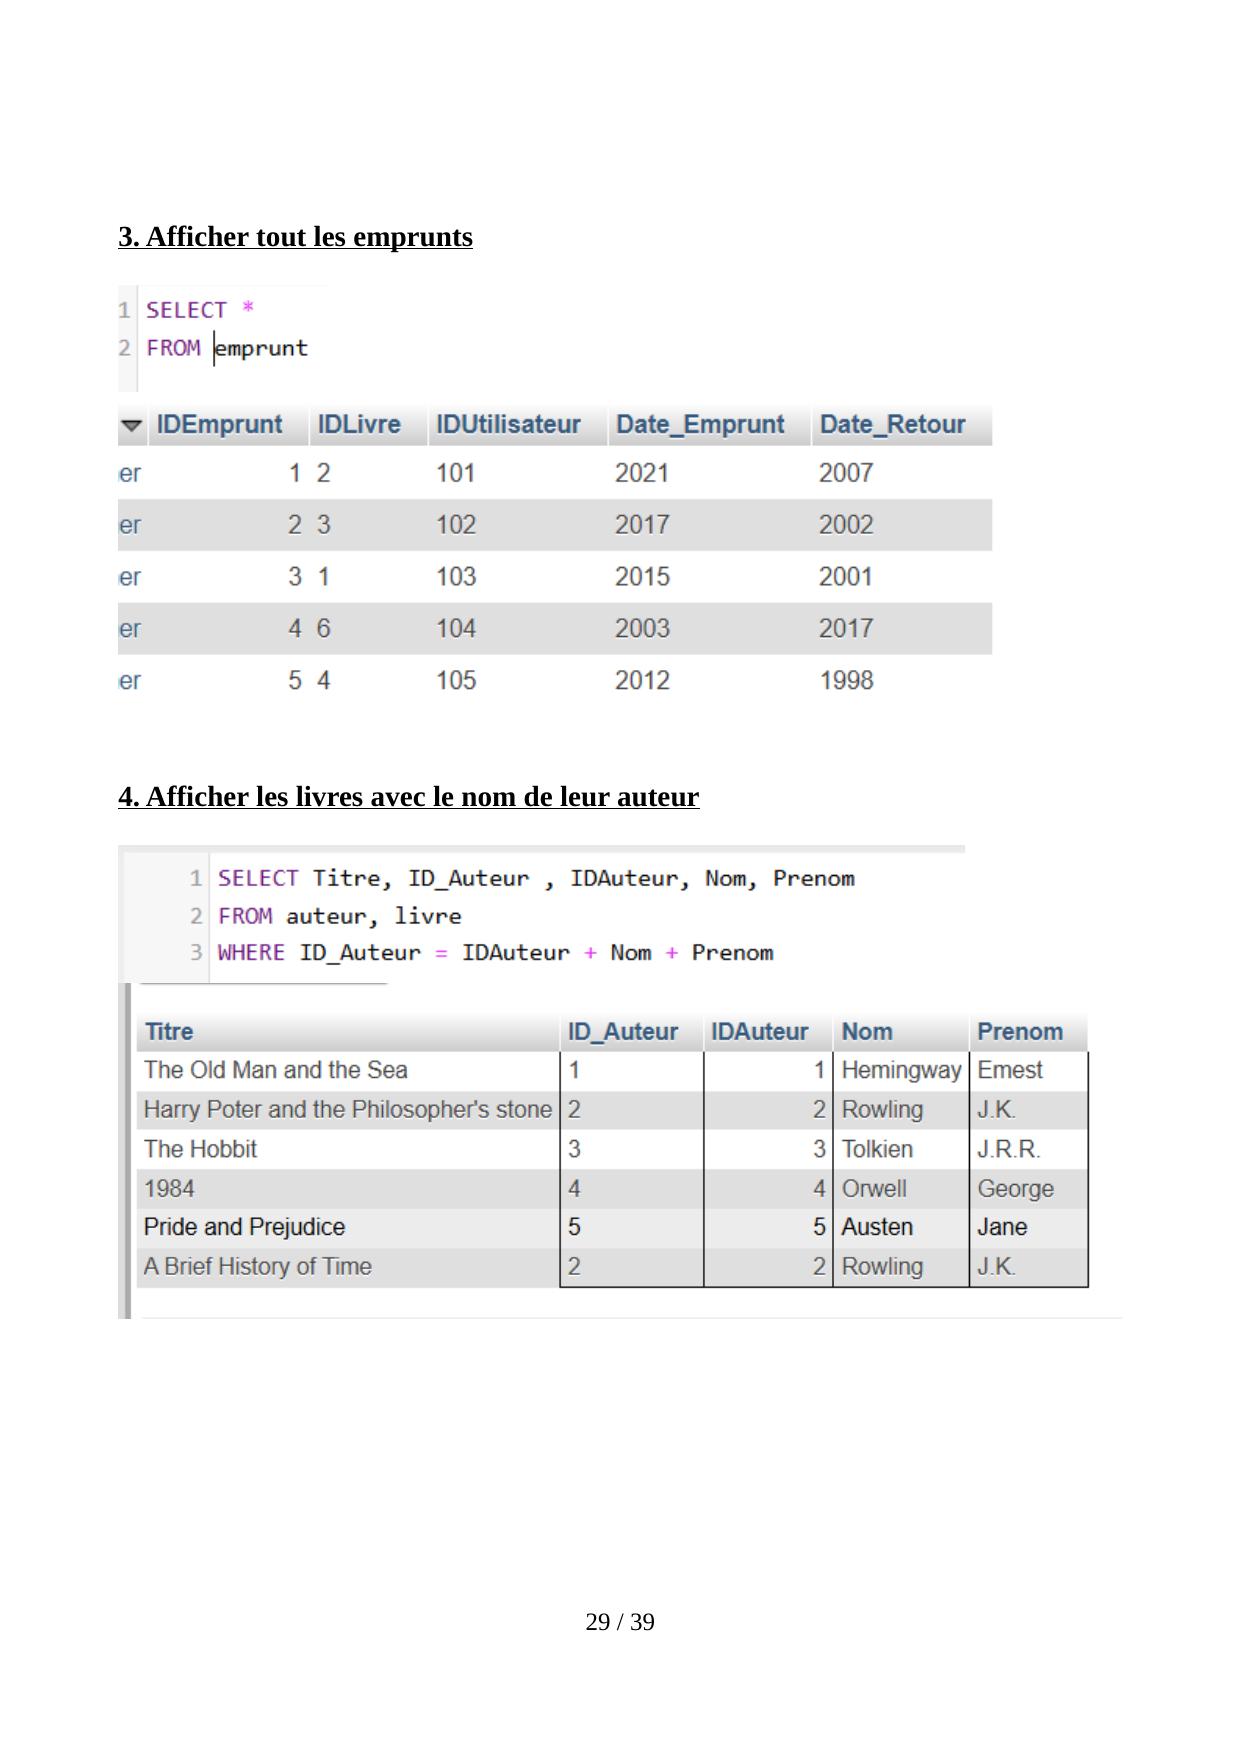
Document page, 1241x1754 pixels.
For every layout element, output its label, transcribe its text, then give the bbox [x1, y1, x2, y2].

text 4. Afficher les livres avec le nom de leur auteur [118, 779, 1122, 812]
picture [118, 845, 1123, 1319]
picture [118, 285, 1015, 746]
text 3. Afficher tout les emprunts [118, 219, 1122, 252]
